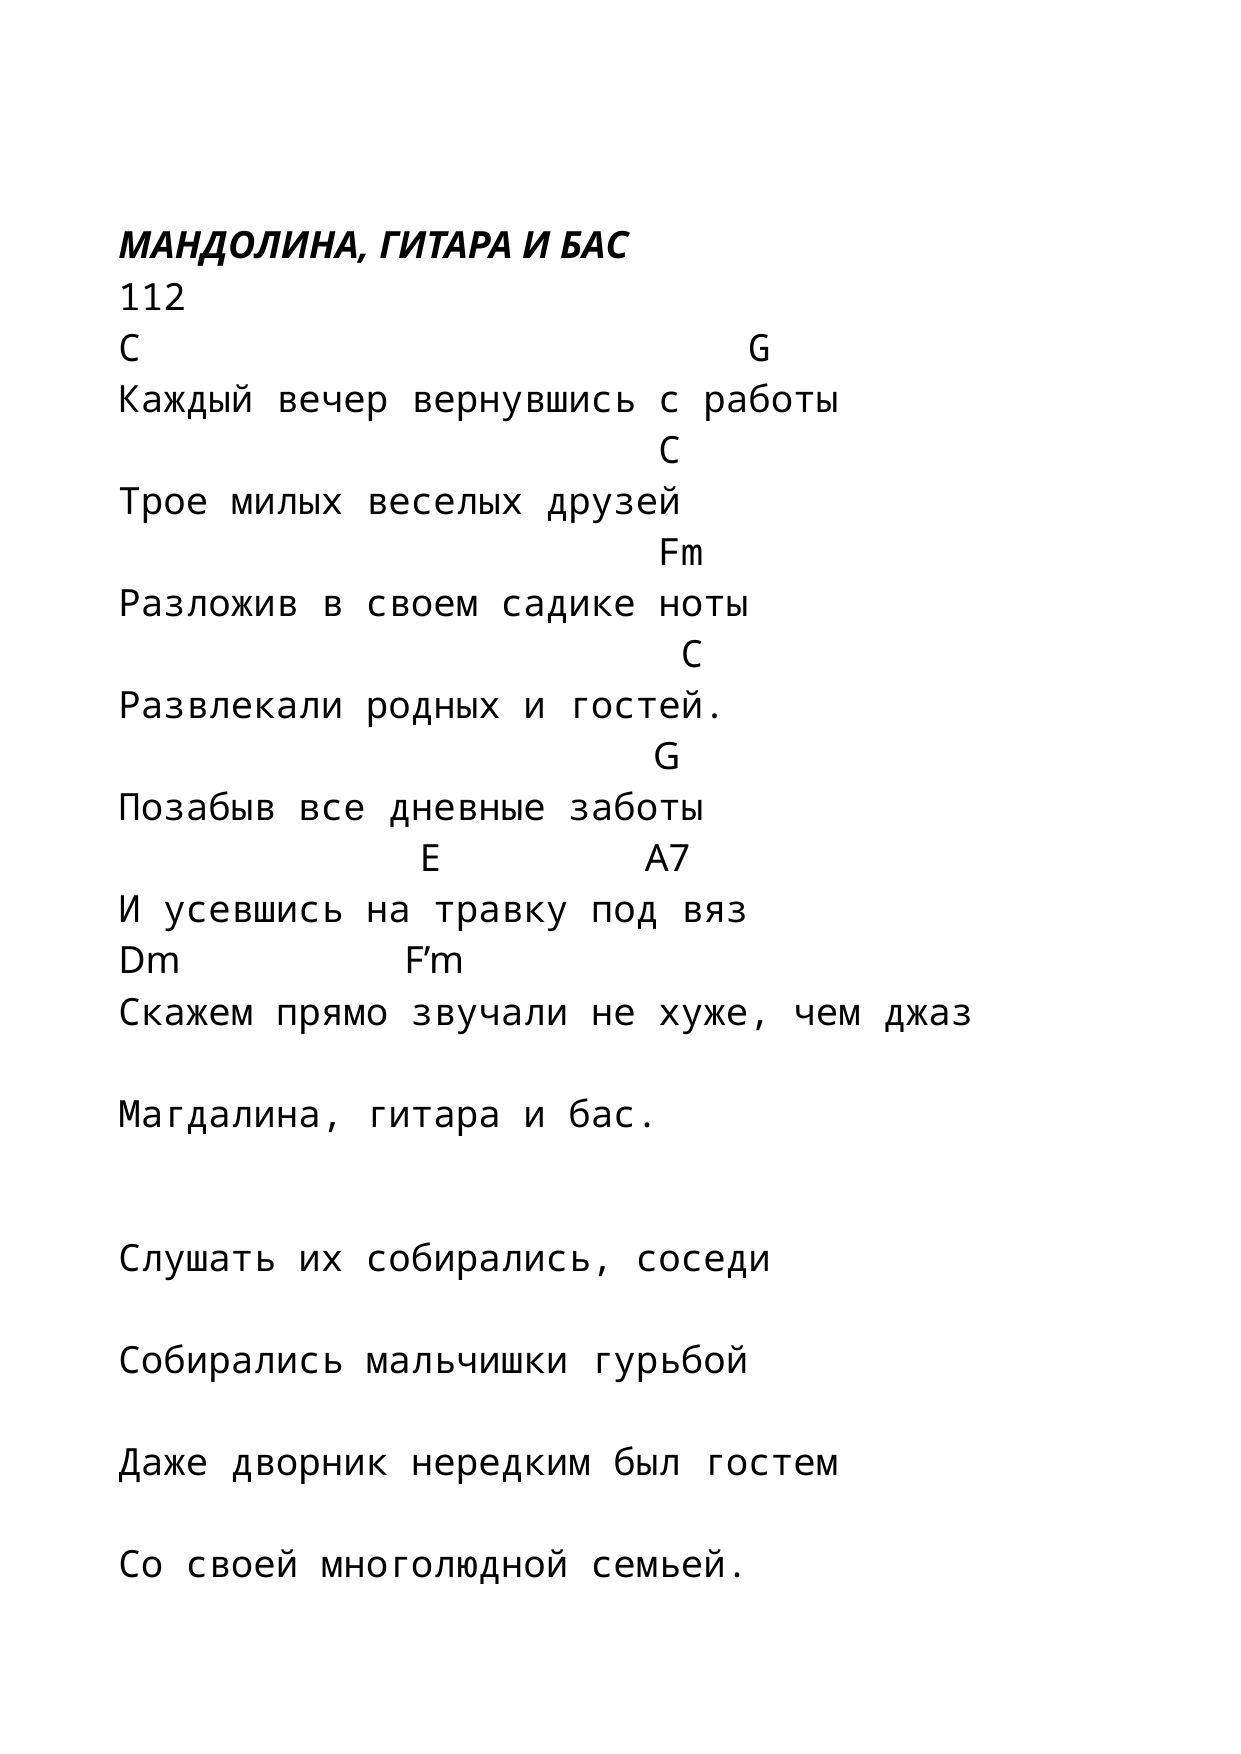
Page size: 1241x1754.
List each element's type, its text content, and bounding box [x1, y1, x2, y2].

text Слушать их собирались, соседи [118, 1231, 1122, 1282]
text Каждый вечер вернувшись с работы [118, 372, 1122, 423]
text Разложив в своем садике ноты [118, 576, 1122, 627]
text Развлекали родных и гостей. [118, 678, 1122, 729]
text Dm F’m [118, 934, 1122, 985]
text E A7 [118, 832, 1122, 883]
text 112 [118, 270, 1122, 321]
text Fm [118, 525, 1122, 576]
text Магдалина, гитара и бас. [118, 1087, 1122, 1138]
text Собирались мальчишки гурьбой [118, 1333, 1122, 1384]
text Скажем прямо звучали не хуже, чем джаз [118, 985, 1122, 1036]
text И усевшись на травку под вяз [118, 883, 1122, 934]
text Трое милых веселых друзей [118, 474, 1122, 525]
text C G [118, 321, 1122, 372]
text C [118, 627, 1122, 678]
text C [118, 423, 1122, 474]
subtitle МАНДОЛИНА, ГИТАРА И БАС [118, 219, 1122, 270]
text Позабыв все дневные заботы [118, 780, 1122, 832]
text Даже дворник нередким был гостем [118, 1436, 1122, 1487]
text Со своей многолюдной семьей. [118, 1538, 1122, 1589]
text G [118, 729, 1122, 780]
